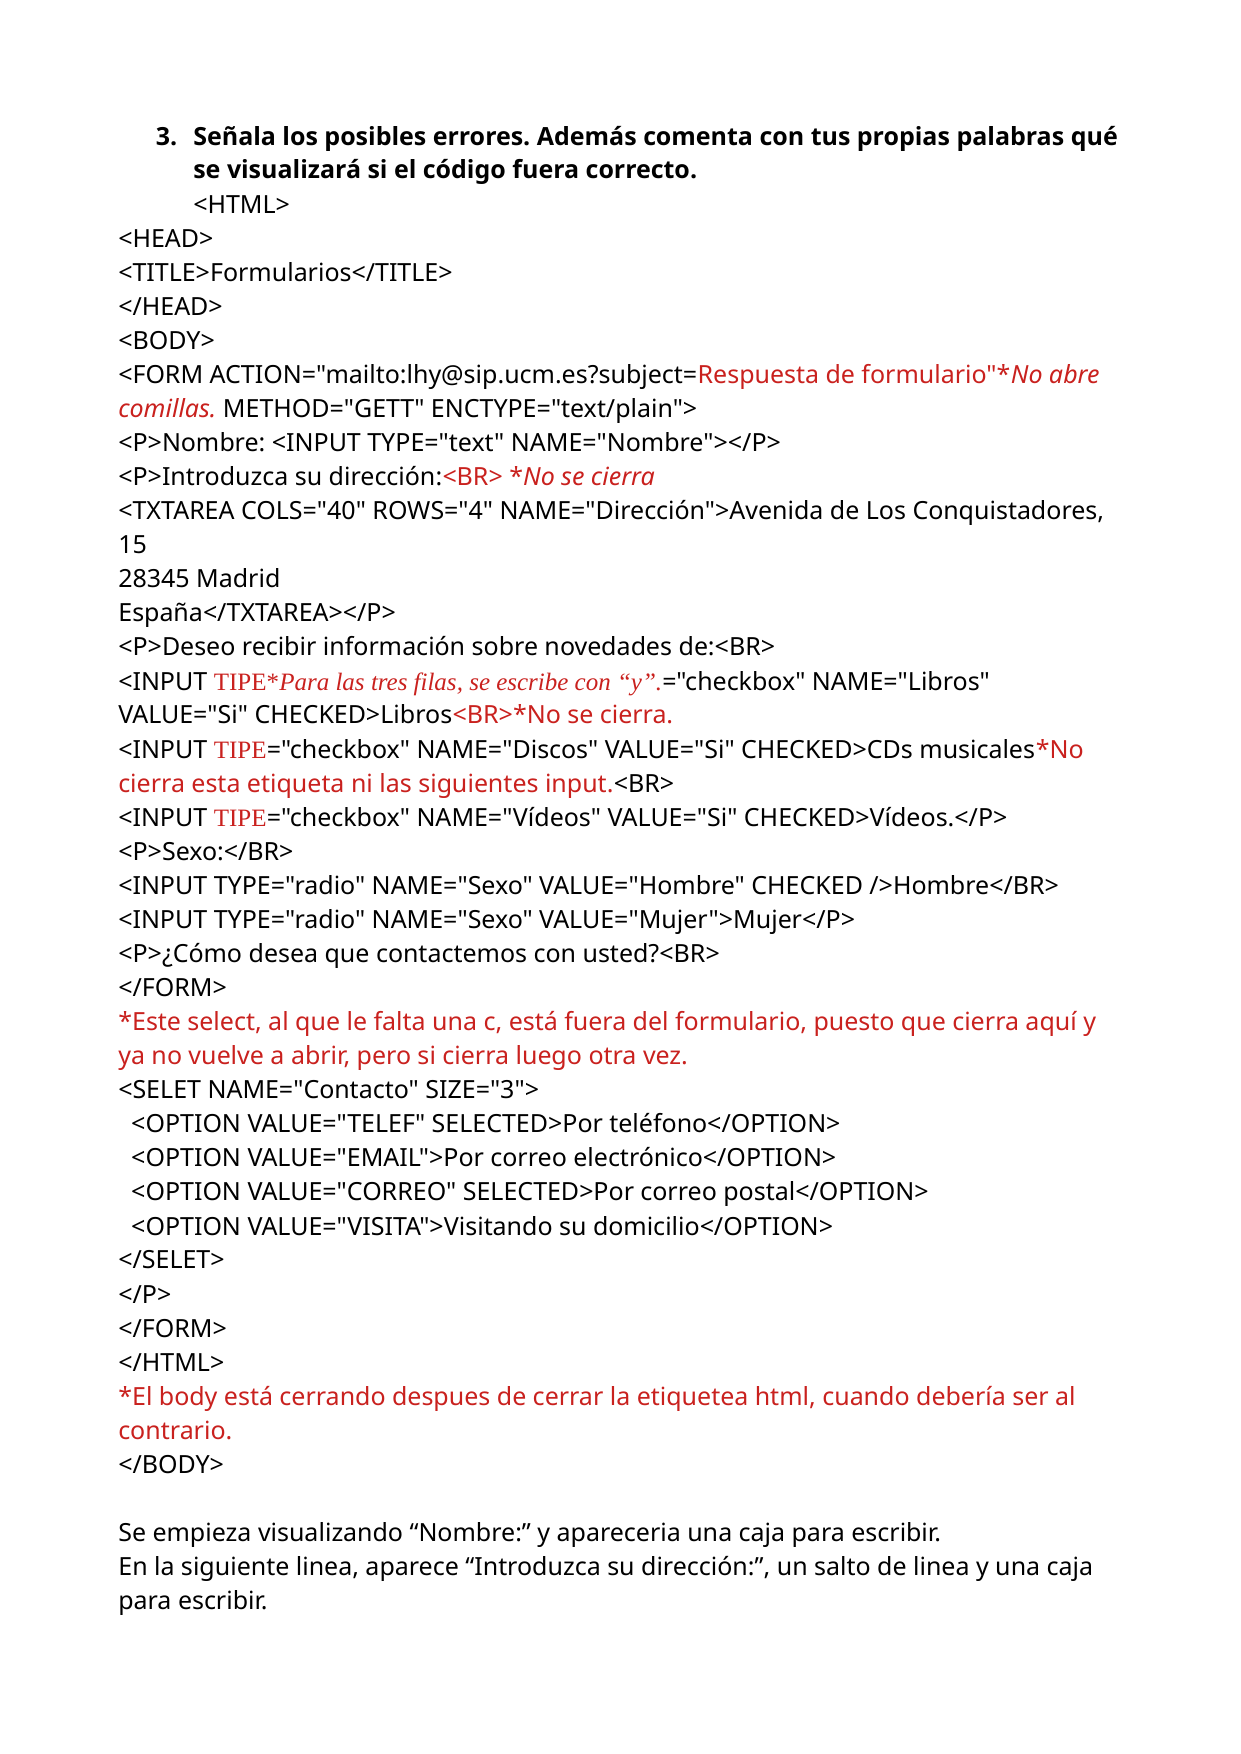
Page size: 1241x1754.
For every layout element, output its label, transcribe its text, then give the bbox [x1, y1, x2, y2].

text </FORM> [118, 970, 1122, 1004]
text <P>Sexo:</BR> [118, 833, 1122, 867]
text </BODY> [118, 1447, 1122, 1481]
text <BODY> [118, 322, 1122, 357]
text <INPUT TIPE*Para las tres filas, se escribe con “y”.="checkbox" NAME="Libros" VALUE="Si" CHECKED>Libros<BR>*No se cierra. [118, 663, 1122, 731]
text *El body está cerrando despues de cerrar la etiquetea html, cuando debería ser al contrario. [118, 1378, 1122, 1447]
text En la siguiente linea, aparece “Introduzca su dirección:”, un salto de linea y una caja para escribir. [118, 1549, 1122, 1617]
text <INPUT TIPE="checkbox" NAME="Discos" VALUE="Si" CHECKED>CDs musicales*No cierra esta etiqueta ni las siguientes input.<BR> [118, 731, 1122, 799]
text </SELET> [118, 1242, 1122, 1276]
text <HEAD> [118, 220, 1122, 254]
text <P>Deseo recibir información sobre novedades de:<BR> [118, 629, 1122, 663]
text 28345 Madrid [118, 561, 1122, 595]
text <OPTION VALUE="CORREO" SELECTED>Por correo postal</OPTION> [118, 1174, 1122, 1208]
list Señala los posibles errores. Además comenta con tus propias palabras qué se visualizará si el código fuera correcto. [156, 118, 1122, 186]
text </P> [118, 1276, 1122, 1310]
text Se empieza visualizando “Nombre:” y apareceria una caja para escribir. [118, 1515, 1122, 1549]
text <OPTION VALUE="EMAIL">Por correo electrónico</OPTION> [118, 1140, 1122, 1174]
text <P>Nombre: <INPUT TYPE="text" NAME="Nombre"></P> [118, 425, 1122, 459]
text <OPTION VALUE="VISITA">Visitando su domicilio</OPTION> [118, 1208, 1122, 1242]
text </HEAD> [118, 288, 1122, 322]
text <FORM ACTION="mailto:lhy@sip.ucm.es?subject=Respuesta de formulario"*No abre comillas. METHOD="GETT" ENCTYPE="text/plain"> [118, 357, 1122, 425]
text <INPUT TYPE="radio" NAME="Sexo" VALUE="Hombre" CHECKED />Hombre</BR> [118, 867, 1122, 902]
list <HTML> [156, 186, 1122, 220]
text <OPTION VALUE="TELEF" SELECTED>Por teléfono</OPTION> [118, 1106, 1122, 1140]
text <P>Introduzca su dirección:<BR> *No se cierra [118, 459, 1122, 493]
text España</TXTAREA></P> [118, 595, 1122, 629]
text <P>¿Cómo desea que contactemos con usted?<BR> [118, 936, 1122, 970]
text </FORM> [118, 1310, 1122, 1344]
text <INPUT TIPE="checkbox" NAME="Vídeos" VALUE="Si" CHECKED>Vídeos.</P> [118, 799, 1122, 833]
text <SELET NAME="Contacto" SIZE="3"> [118, 1072, 1122, 1106]
text <INPUT TYPE="radio" NAME="Sexo" VALUE="Mujer">Mujer</P> [118, 902, 1122, 936]
text *Este select, al que le falta una c, está fuera del formulario, puesto que cierra aquí y ya no vuelve a abrir, pero si cierra luego otra vez. [118, 1004, 1122, 1072]
text <TXTAREA COLS="40" ROWS="4" NAME="Dirección">Avenida de Los Conquistadores, 15 [118, 493, 1122, 561]
text <TITLE>Formularios</TITLE> [118, 254, 1122, 288]
text </HTML> [118, 1344, 1122, 1378]
